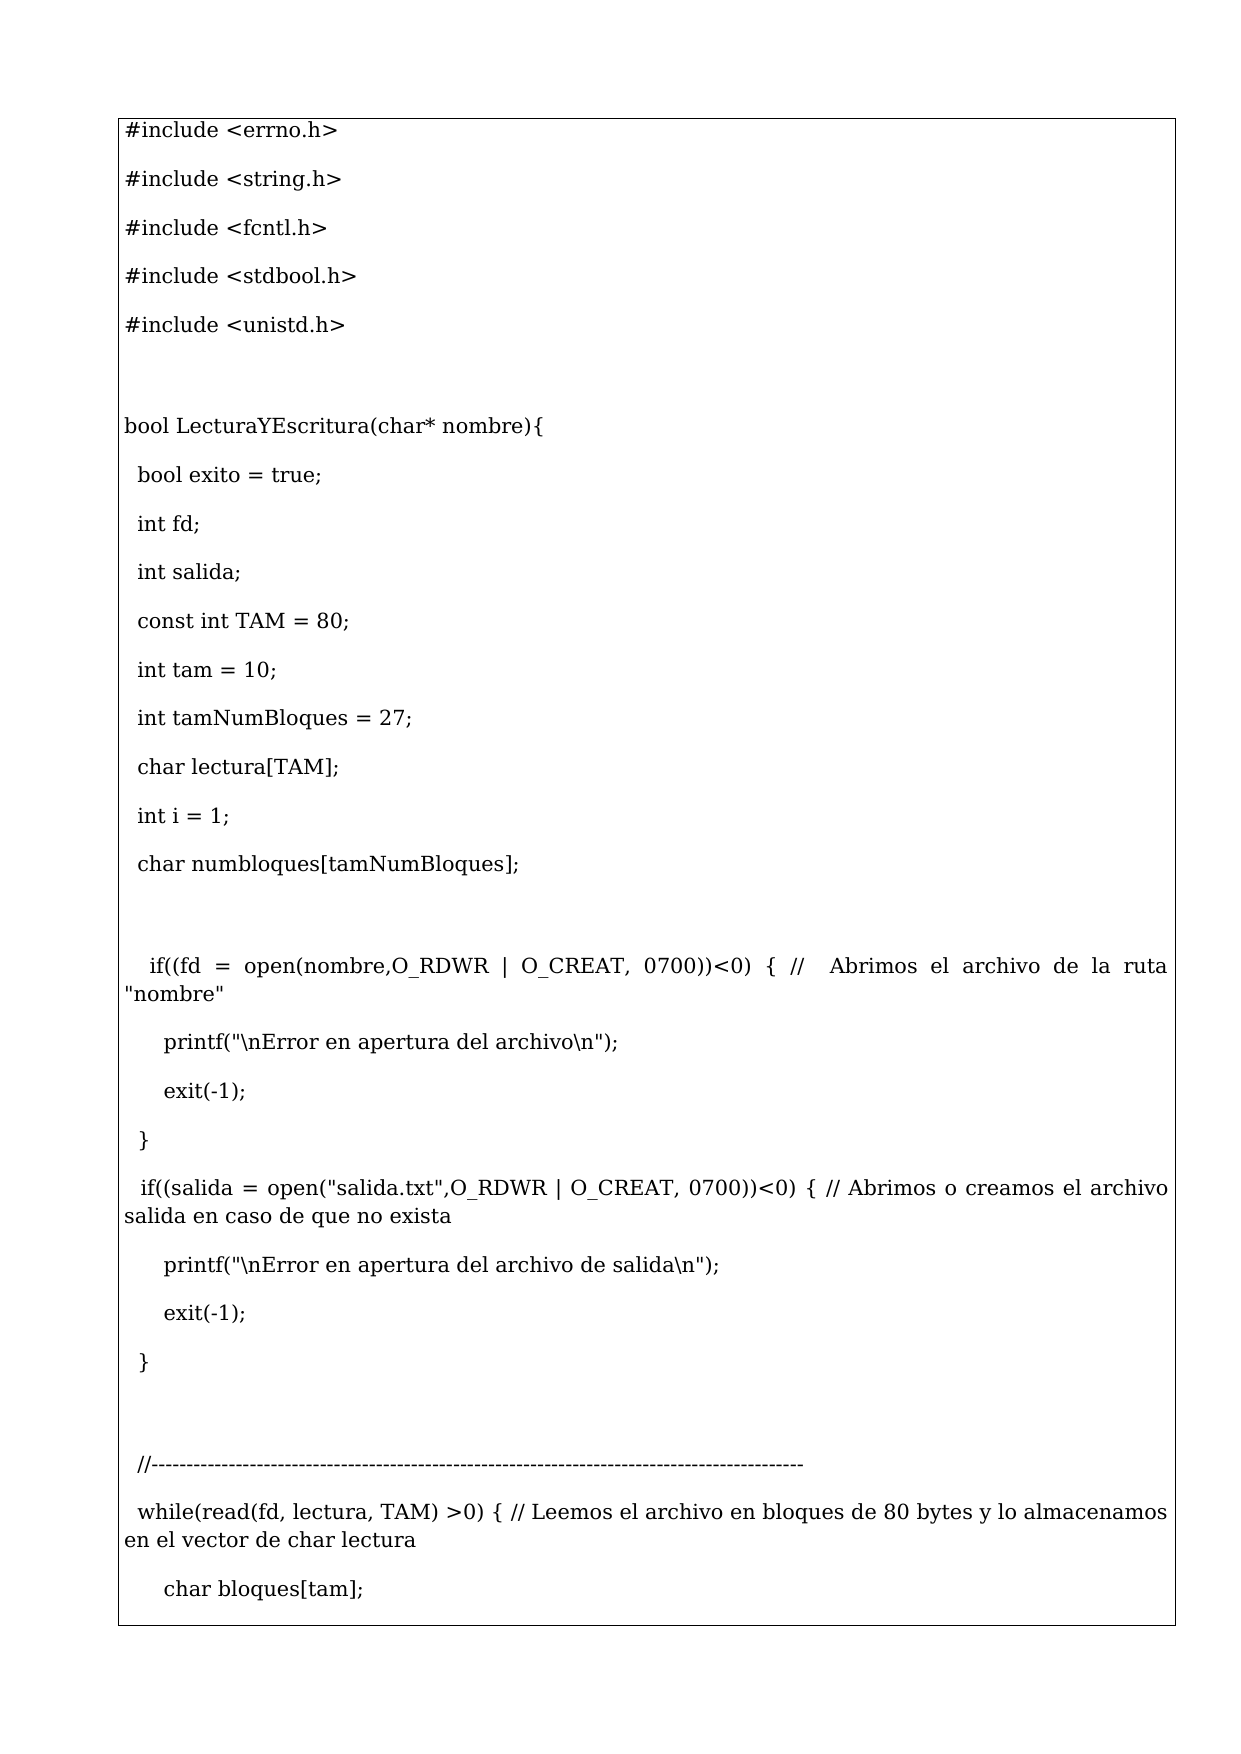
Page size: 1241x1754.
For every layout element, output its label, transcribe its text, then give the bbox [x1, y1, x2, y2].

table_header #include <errno.h> #include <string.h> #include <fcntl.h> #include <stdbool.h> #include <unistd.h> bool LecturaYEscritura(char* nombre){ bool exito = true; int fd; int salida; const int TAM = 80; int tam = 10; int tamNumBloques = 27; char lectura[TAM]; int i = 1; char numbloques[tamNumBloques]; if((fd = open(nombre,O_RDWR | O_CREAT, 0700))<0) { // Abrimos el archivo de la ruta "nombre" printf("\nError en apertura del archivo\n"); exit(-1); } if((salida = open("salida.txt",O_RDWR | O_CREAT, 0700))<0) { // Abrimos o creamos el archivo salida en caso de que no exista printf("\nError en apertura del archivo de salida\n"); exit(-1); } //--------------------------------------------------------------------------------------------- while(read(fd, lectura, TAM) >0) { // Leemos el archivo en bloques de 80 bytes y lo almacenamos en el vector de char lectura char bloques[tam]; [119, 119, 1175, 1625]
